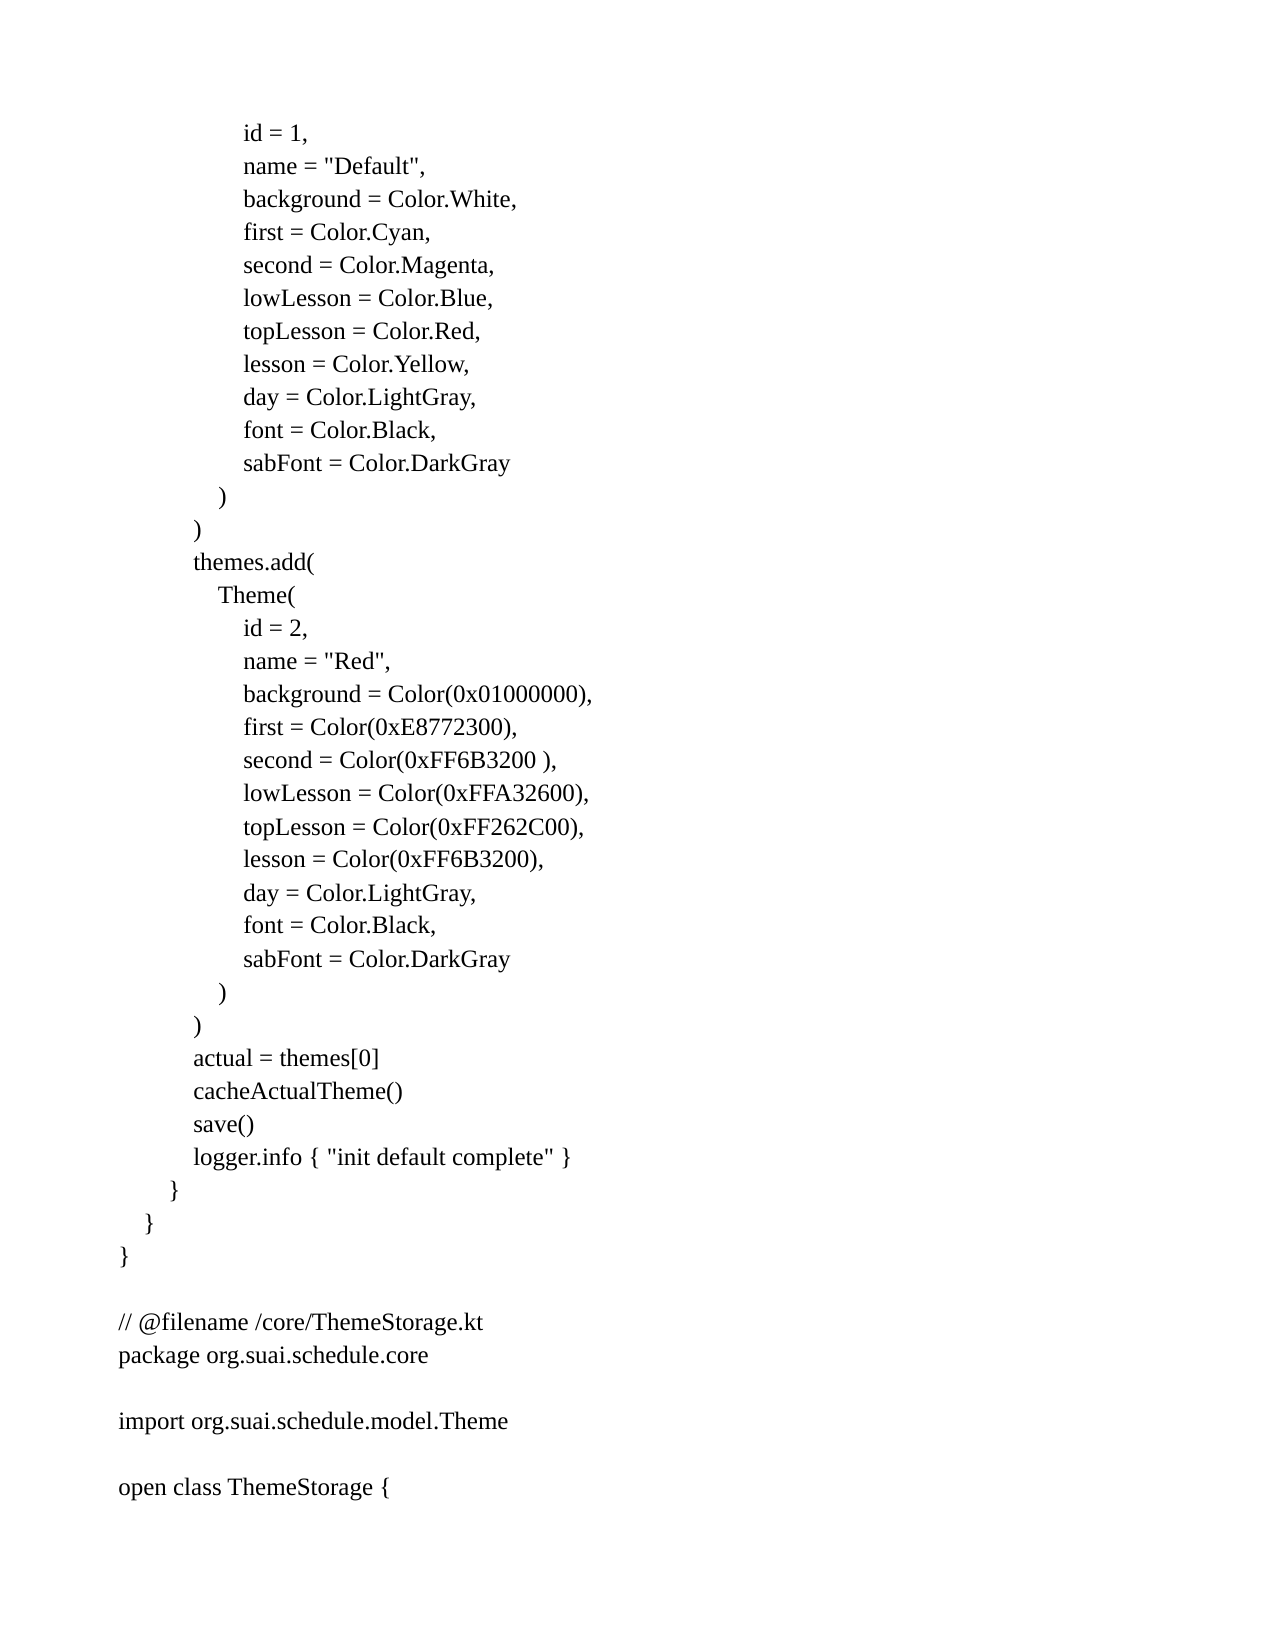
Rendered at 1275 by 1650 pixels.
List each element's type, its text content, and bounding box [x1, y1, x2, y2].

text id = 1, name = "Default", background = Color.White, first = Color.Cyan, second = Color.Magenta, lowLesson = Color.Blue, topLesson = Color.Red, lesson = Color.Yellow, day = Color.LightGray, font = Color.Black, sabFont = Color.DarkGray ) ) themes.add( Theme( id = 2, name = "Red", background = Color(0x01000000), first = Color(0xE8772300), second = Color(0xFF6B3200 ), lowLesson = Color(0xFFA32600), topLesson = Color(0xFF262C00), lesson = Color(0xFF6B3200), day = Color.LightGray, font = Color.Black, sabFont = Color.DarkGray ) ) actual = themes[0] cacheActualTheme() save() logger.info { "init default complete" } } } } // @filename /core/ThemeStorage.kt package org.suai.schedule.core import org.suai.schedule.model.Theme open class ThemeStorage { [118, 118, 1157, 1501]
